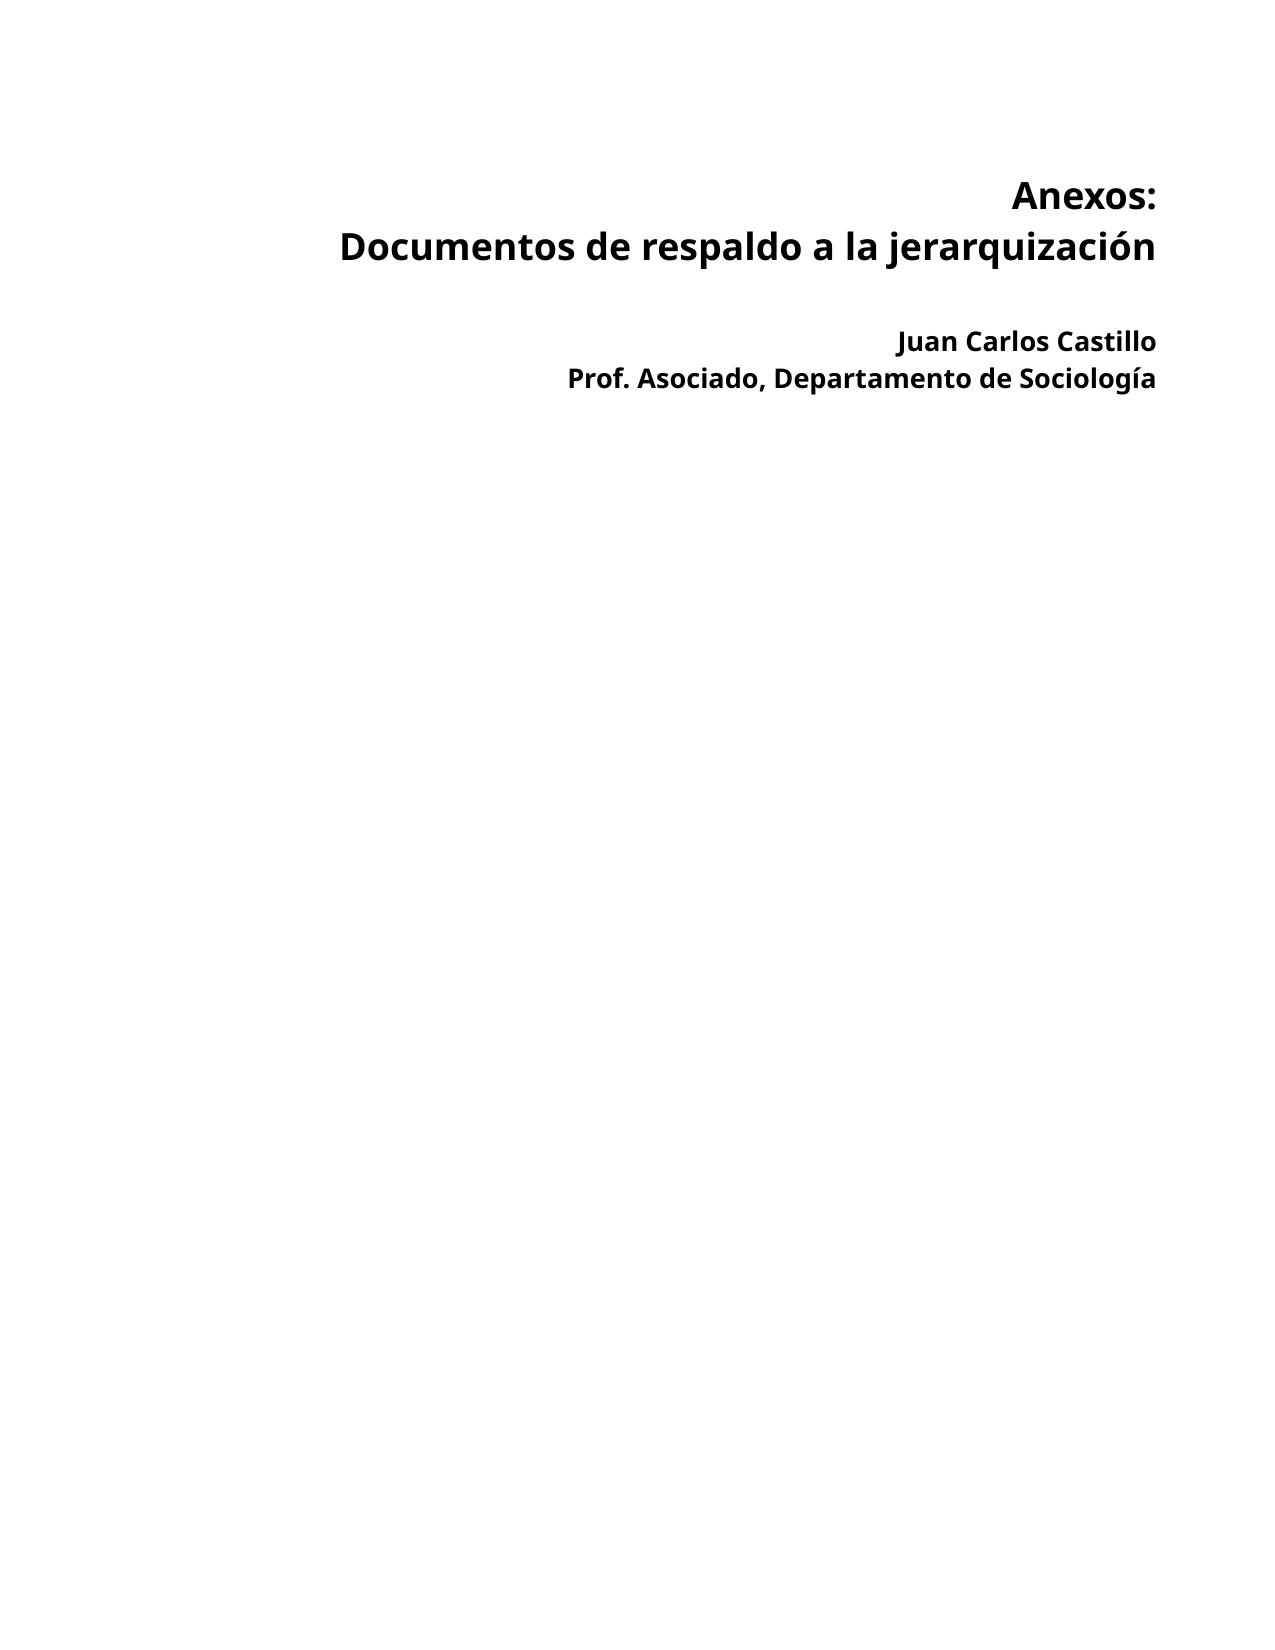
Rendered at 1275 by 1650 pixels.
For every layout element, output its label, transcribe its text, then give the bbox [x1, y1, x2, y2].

text Anexos: [118, 169, 1157, 220]
text Prof. Asociado, Departamento de Sociología [118, 359, 1157, 396]
text Juan Carlos Castillo [118, 322, 1157, 359]
text Documentos de respaldo a la jerarquización [118, 220, 1157, 271]
